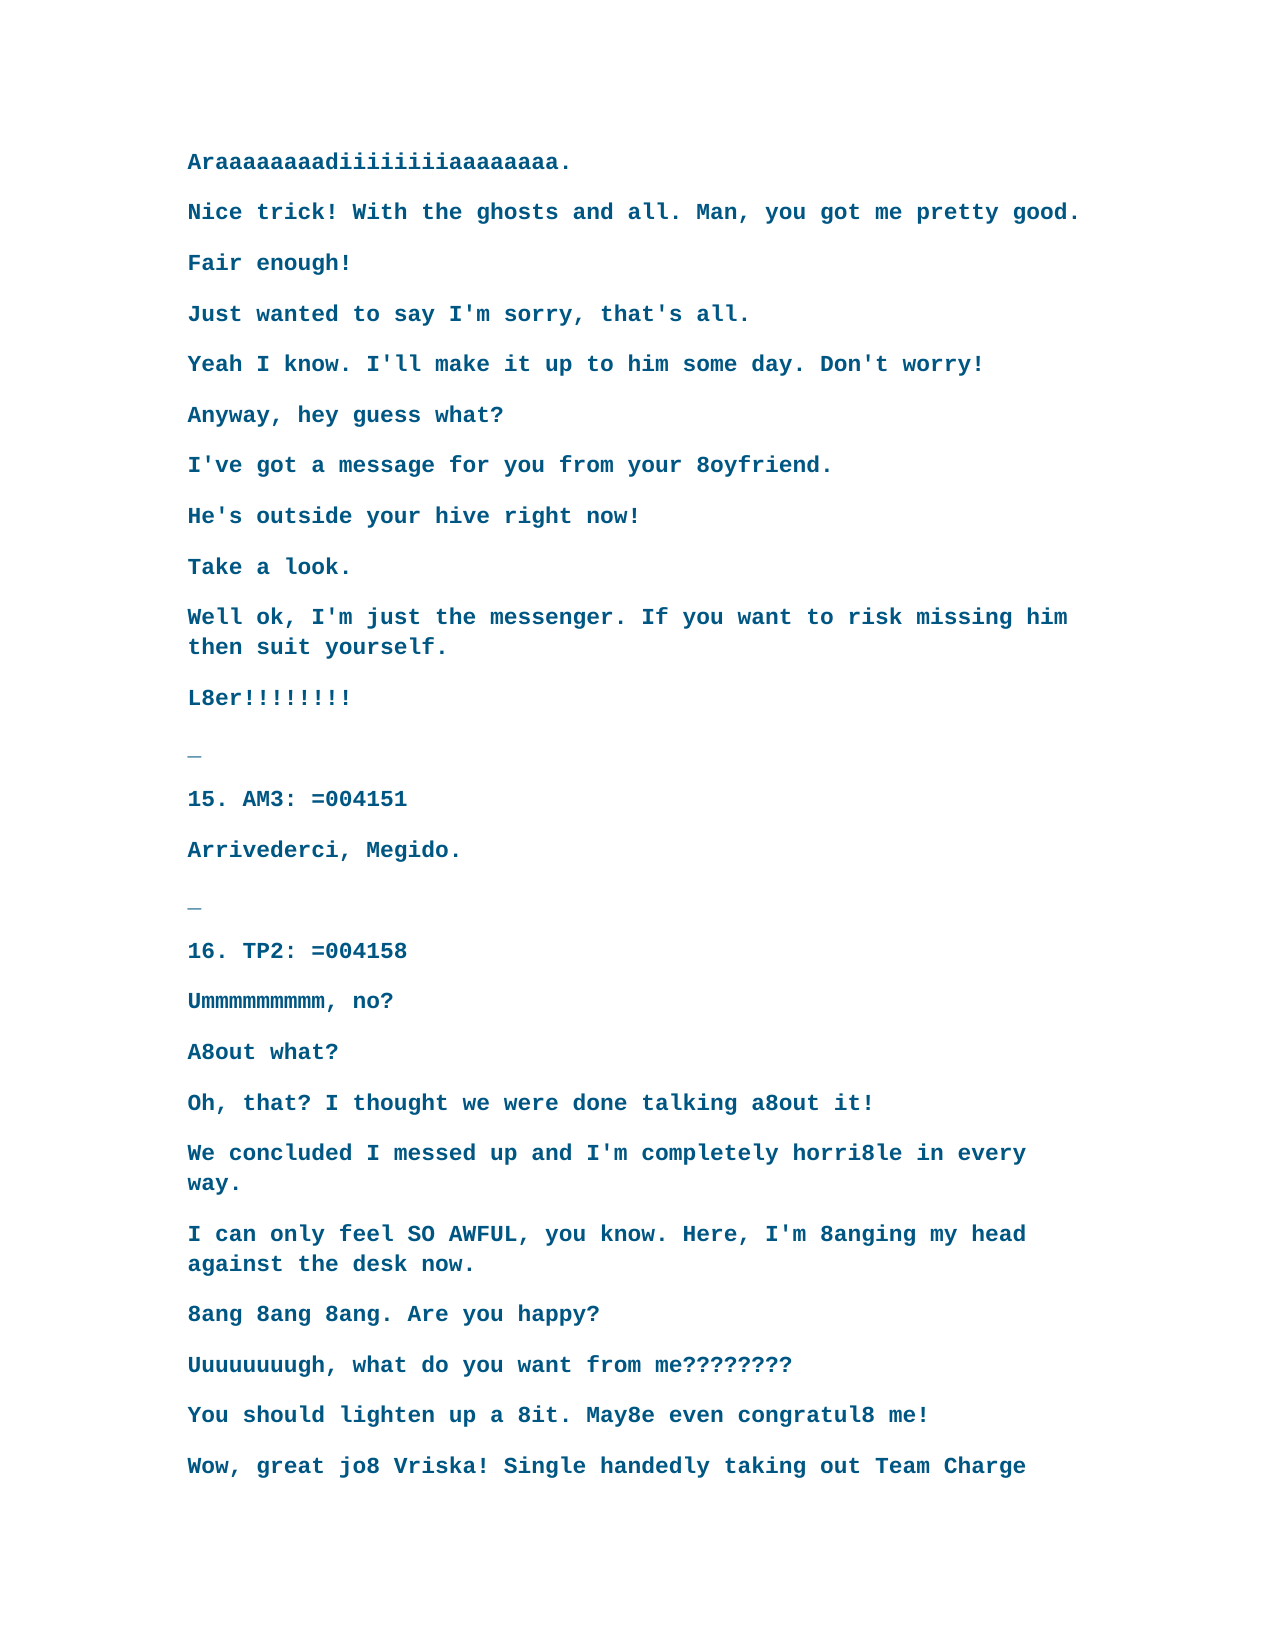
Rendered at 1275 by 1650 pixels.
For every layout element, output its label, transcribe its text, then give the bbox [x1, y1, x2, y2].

text 15. AM3: =004151 [187, 787, 1087, 813]
text Ummmmmmmmm, no? [187, 990, 1087, 1016]
text Fair enough! [187, 251, 1087, 277]
text Uuuuuuuugh, what do you want from me???????? [187, 1353, 1087, 1379]
text Nice trick! With the ghosts and all. Man, you got me pretty good. [187, 201, 1087, 227]
text Anyway, hey guess what? [187, 403, 1087, 429]
text You should lighten up a 8it. May8e even congratul8 me! [187, 1404, 1087, 1430]
text Araaaaaaaadiiiiiiiiaaaaaaaa. [187, 150, 1087, 176]
text Yeah I know. I'll make it up to him some day. Don't worry! [187, 352, 1087, 378]
text 16. TP2: =004158 [187, 939, 1087, 965]
text I can only feel SO AWFUL, you know. Here, I'm 8anging my head against the desk now. [187, 1222, 1087, 1278]
text 8ang 8ang 8ang. Are you happy? [187, 1302, 1087, 1328]
text Wow, great jo8 Vriska! Single handedly taking out Team Charge [187, 1454, 1087, 1480]
text L8er!!!!!!!! [187, 686, 1087, 712]
text Well ok, I'm just the messenger. If you want to risk missing him then suit yourself. [187, 606, 1087, 661]
text Oh, that? I thought we were done talking a8out it! [187, 1091, 1087, 1117]
text Arrivederci, Megido. [187, 838, 1087, 864]
text _ [187, 888, 1087, 914]
text We concluded I messed up and I'm completely horri8le in every way. [187, 1142, 1087, 1197]
text He's outside your hive right now! [187, 504, 1087, 530]
text _ [187, 737, 1087, 763]
text Take a look. [187, 555, 1087, 581]
text A8out what? [187, 1040, 1087, 1066]
text Just wanted to say I'm sorry, that's all. [187, 302, 1087, 328]
text I've got a message for you from your 8oyfriend. [187, 454, 1087, 480]
